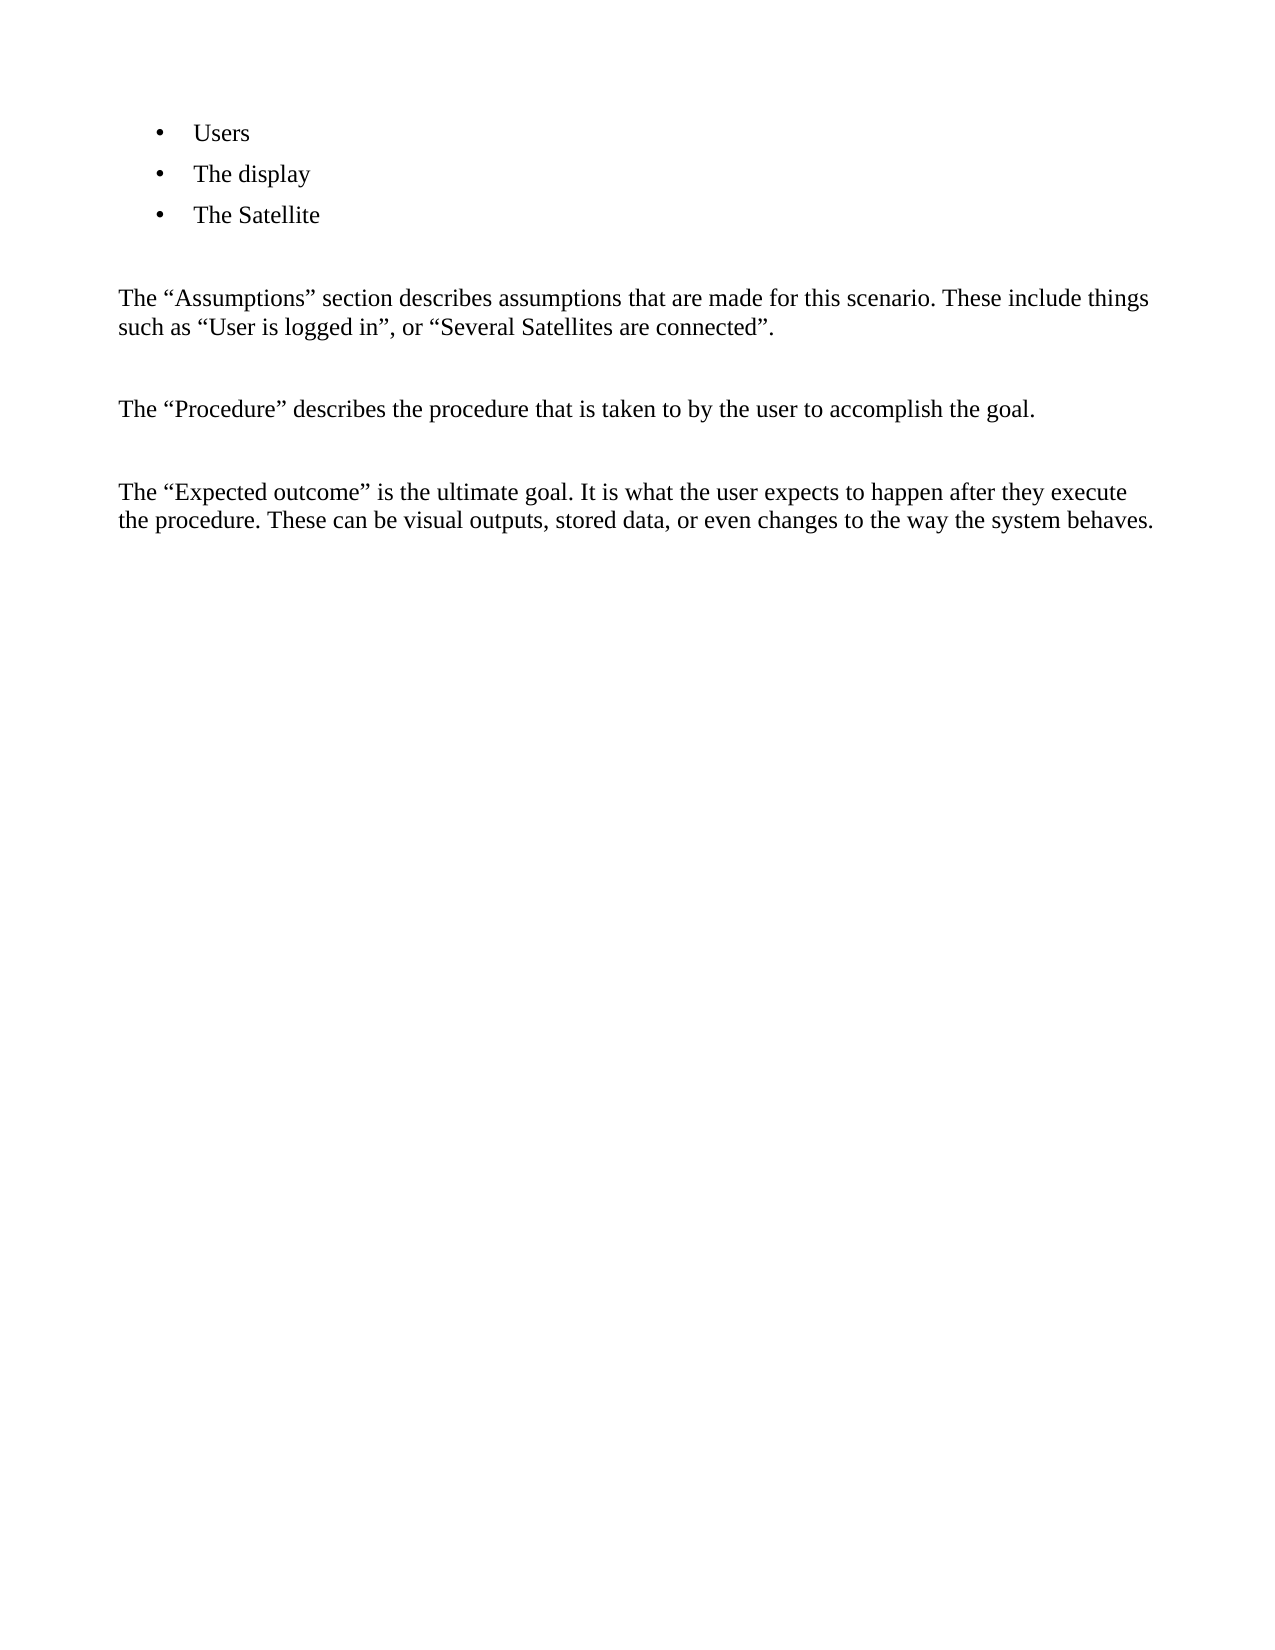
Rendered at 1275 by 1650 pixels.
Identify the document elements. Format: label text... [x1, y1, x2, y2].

list Users [156, 118, 1157, 147]
text The “Assumptions” section describes assumptions that are made for this scenario. These include things such as “User is logged in”, or “Several Satellites are connected”. [118, 283, 1157, 341]
text The “Expected outcome” is the ultimate goal. It is what the user expects to happen after they execute the procedure. These can be visual outputs, stored data, or even changes to the way the system behaves. [118, 477, 1157, 534]
list The Satellite [156, 201, 1157, 229]
text The “Procedure” describes the procedure that is taken to by the user to accomplish the goal. [118, 394, 1157, 423]
list The display [156, 159, 1157, 188]
